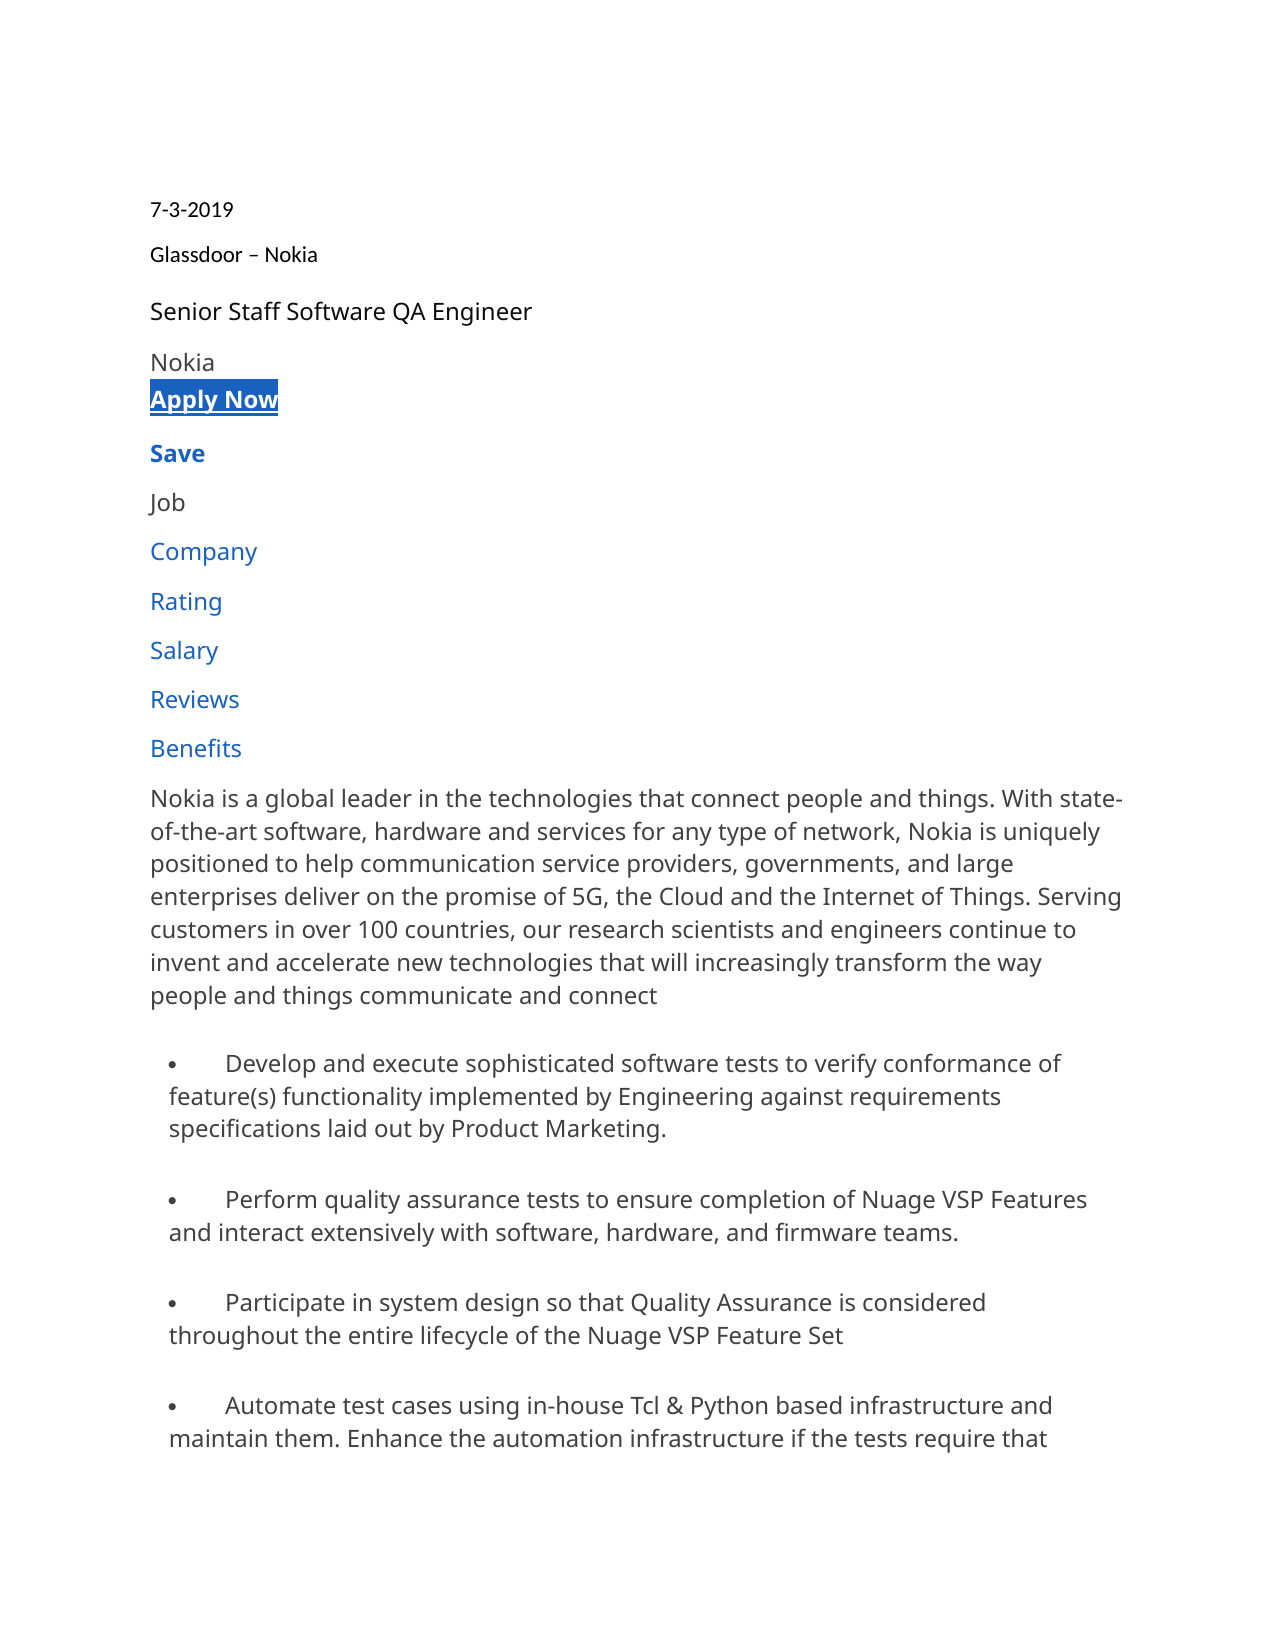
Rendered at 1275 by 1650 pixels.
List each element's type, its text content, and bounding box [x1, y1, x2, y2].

text Salary [150, 633, 1125, 666]
list Automate test cases using in-house Tcl & Python based infrastructure and maintain them. Enhance the automation infrastructure if the tests require that [169, 1389, 1106, 1454]
text Glassdoor – Nokia [150, 240, 1125, 268]
text Rating [150, 584, 1125, 617]
text Apply Now [150, 379, 1125, 416]
text Nokia is a global leader in the technologies that connect people and things. With state-of-the-art software, hardware and services for any type of network, Nokia is uniquely positioned to help communication service providers, governments, and large enterprises deliver on the promise of 5G, the Cloud and the Internet of Things. Serving customers in over 100 countries, our research scientists and engineers continue to invent and accelerate new technologies that will increasingly transform the way people and things communicate and connect [150, 781, 1125, 1011]
subtitle Senior Staff Software QA Engineer [150, 286, 1125, 328]
list Perform quality assurance tests to ensure completion of Nuage VSP Features and interact extensively with software, hardware, and firmware teams. [169, 1182, 1106, 1248]
list Develop and execute sophisticated software tests to verify conformance of feature(s) functionality implemented by Engineering against requirements specifications laid out by Product Marketing. [169, 1046, 1106, 1145]
text Save [150, 432, 1125, 469]
text Company [150, 535, 1125, 568]
text 7-3-2019 [150, 195, 1125, 223]
text Reviews [150, 683, 1125, 715]
text Nokia [150, 344, 1125, 379]
text Benefits [150, 732, 1125, 765]
text Job [150, 486, 1125, 518]
list Participate in system design so that Quality Assurance is considered throughout the entire lifecycle of the Nuage VSP Feature Set [169, 1286, 1106, 1351]
